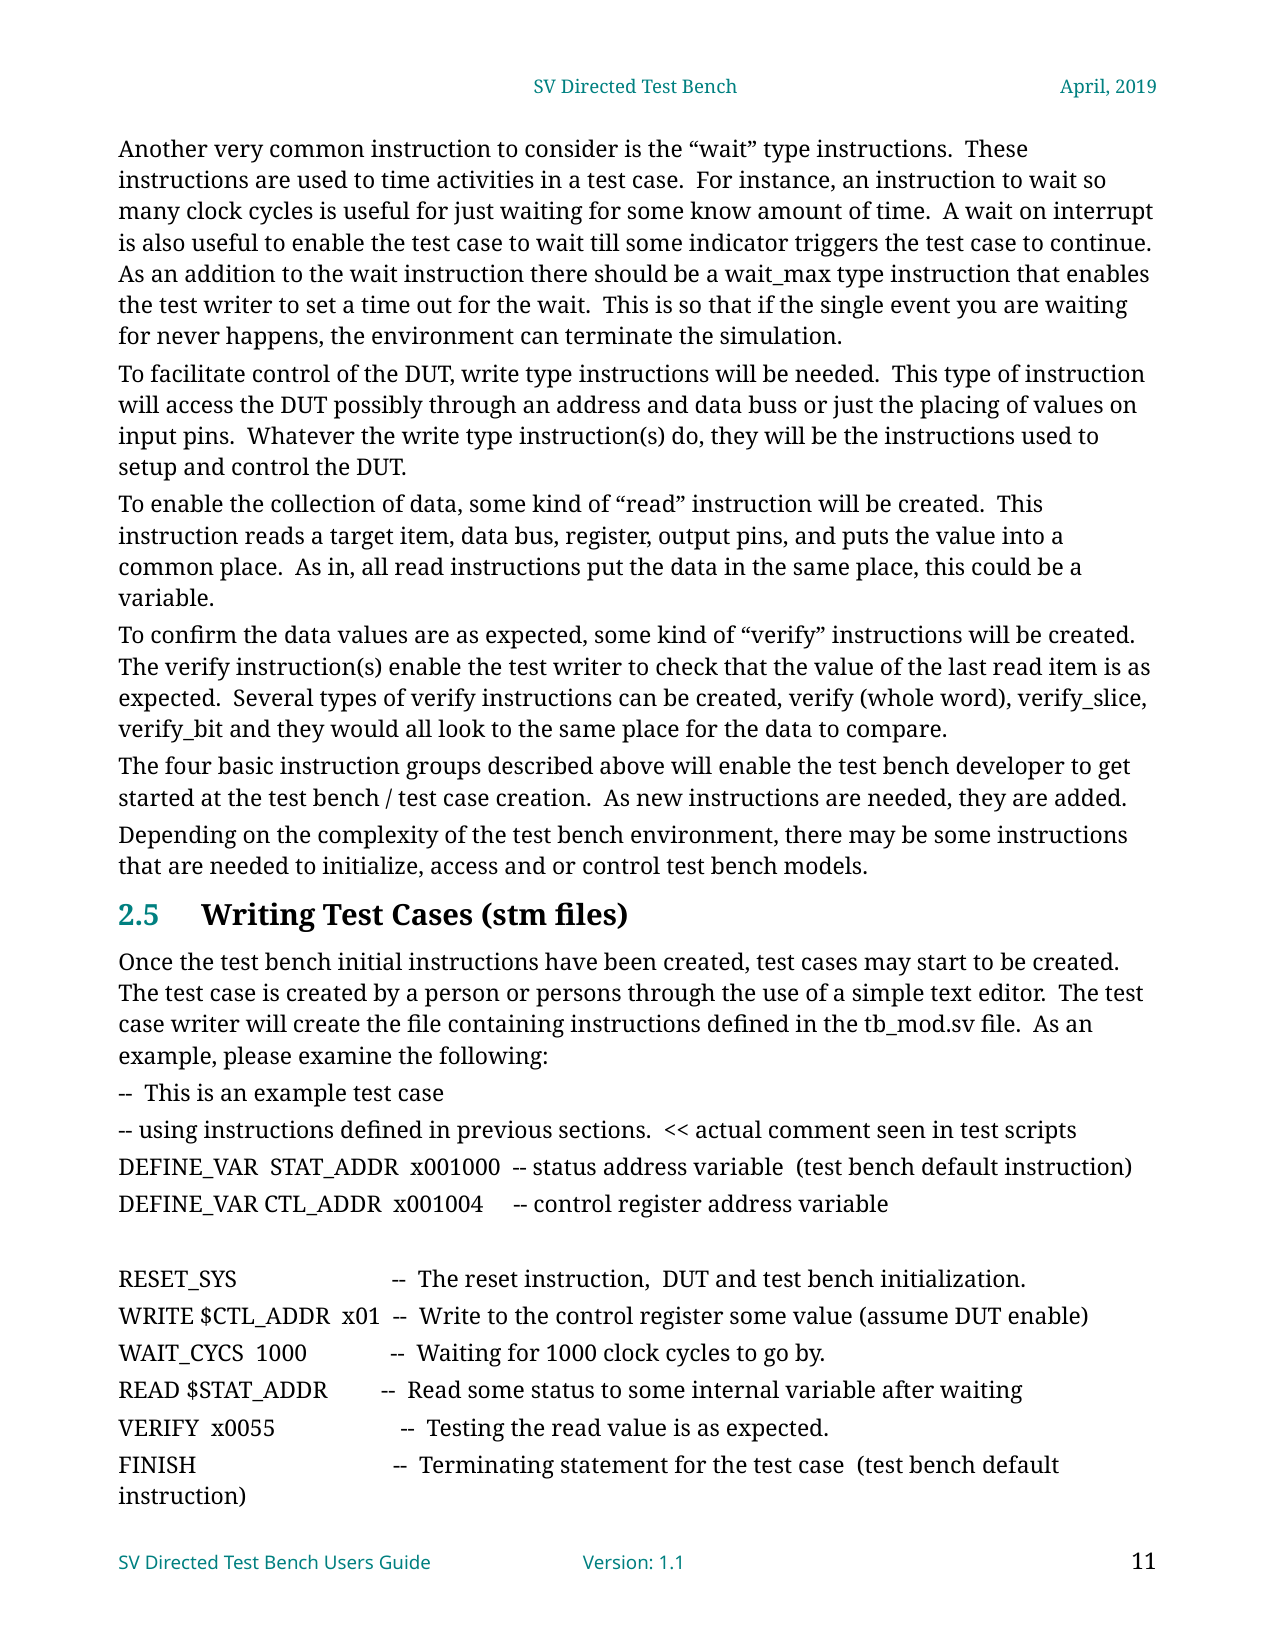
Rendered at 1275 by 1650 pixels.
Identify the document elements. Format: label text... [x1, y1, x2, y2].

text -- This is an example test case [118, 1077, 1157, 1108]
text VERIFY x0055 -- Testing the read value is as expected. [118, 1412, 1157, 1443]
text WRITE $CTL_ADDR x01 -- Write to the control register some value (assume DUT enable) [118, 1300, 1157, 1331]
subtitle Writing Test Cases (stm files) [118, 894, 1157, 933]
text WAIT_CYCS 1000 -- Waiting for 1000 clock cycles to go by. [118, 1337, 1157, 1368]
text To facilitate control of the DUT, write type instructions will be needed. This type of instruction will access the DUT possibly through an address and data buss or just the placing of values on input pins. Whatever the write type instruction(s) do, they will be the instructions used to setup and control the DUT. [118, 357, 1157, 482]
text -- using instructions defined in previous sections. << actual comment seen in test scripts [118, 1114, 1157, 1145]
text RESET_SYS -- The reset instruction, DUT and test bench initialization. [118, 1263, 1157, 1294]
text Once the test bench initial instructions have been created, test cases may start to be created. The test case is created by a person or persons through the use of a simple text editor. The test case writer will create the file containing instructions defined in the tb_mod.sv file. As an example, please examine the following: [118, 946, 1157, 1071]
text READ $STAT_ADDR -- Read some status to some internal variable after waiting [118, 1374, 1157, 1406]
text Another very common instruction to consider is the “wait” type instructions. These instructions are used to time activities in a test case. For instance, an instruction to wait so many clock cycles is useful for just waiting for some know amount of time. A wait on interrupt is also useful to enable the test case to wait till some indicator triggers the test case to continue. As an addition to the wait instruction there should be a wait_max type instruction that enables the test writer to set a time out for the wait. This is so that if the single event you are waiting for never happens, the environment can terminate the simulation. [118, 133, 1157, 352]
text To confirm the data values are as expected, some kind of “verify” instructions will be created. The verify instruction(s) enable the test writer to check that the value of the last read item is as expected. Several types of verify instructions can be created, verify (whole word), verify_slice, verify_bit and they would all look to the same place for the data to compare. [118, 619, 1157, 744]
text DEFINE_VAR STAT_ADDR x001000 -- status address variable (test bench default instruction) [118, 1151, 1157, 1182]
text DEFINE_VAR CTL_ADDR x001004 -- control register address variable [118, 1188, 1157, 1220]
text To enable the collection of data, some kind of “read” instruction will be created. This instruction reads a target item, data bus, register, output pins, and puts the value into a common place. As in, all read instructions put the data in the same place, this could be a variable. [118, 488, 1157, 613]
text The four basic instruction groups described above will enable the test bench developer to get started at the test bench / test case creation. As new instructions are needed, they are added. [118, 750, 1157, 813]
text Depending on the complexity of the test bench environment, there may be some instructions that are needed to initialize, access and or control test bench models. [118, 819, 1157, 881]
text FINISH -- Terminating statement for the test case (test bench default instruction) [118, 1449, 1157, 1511]
